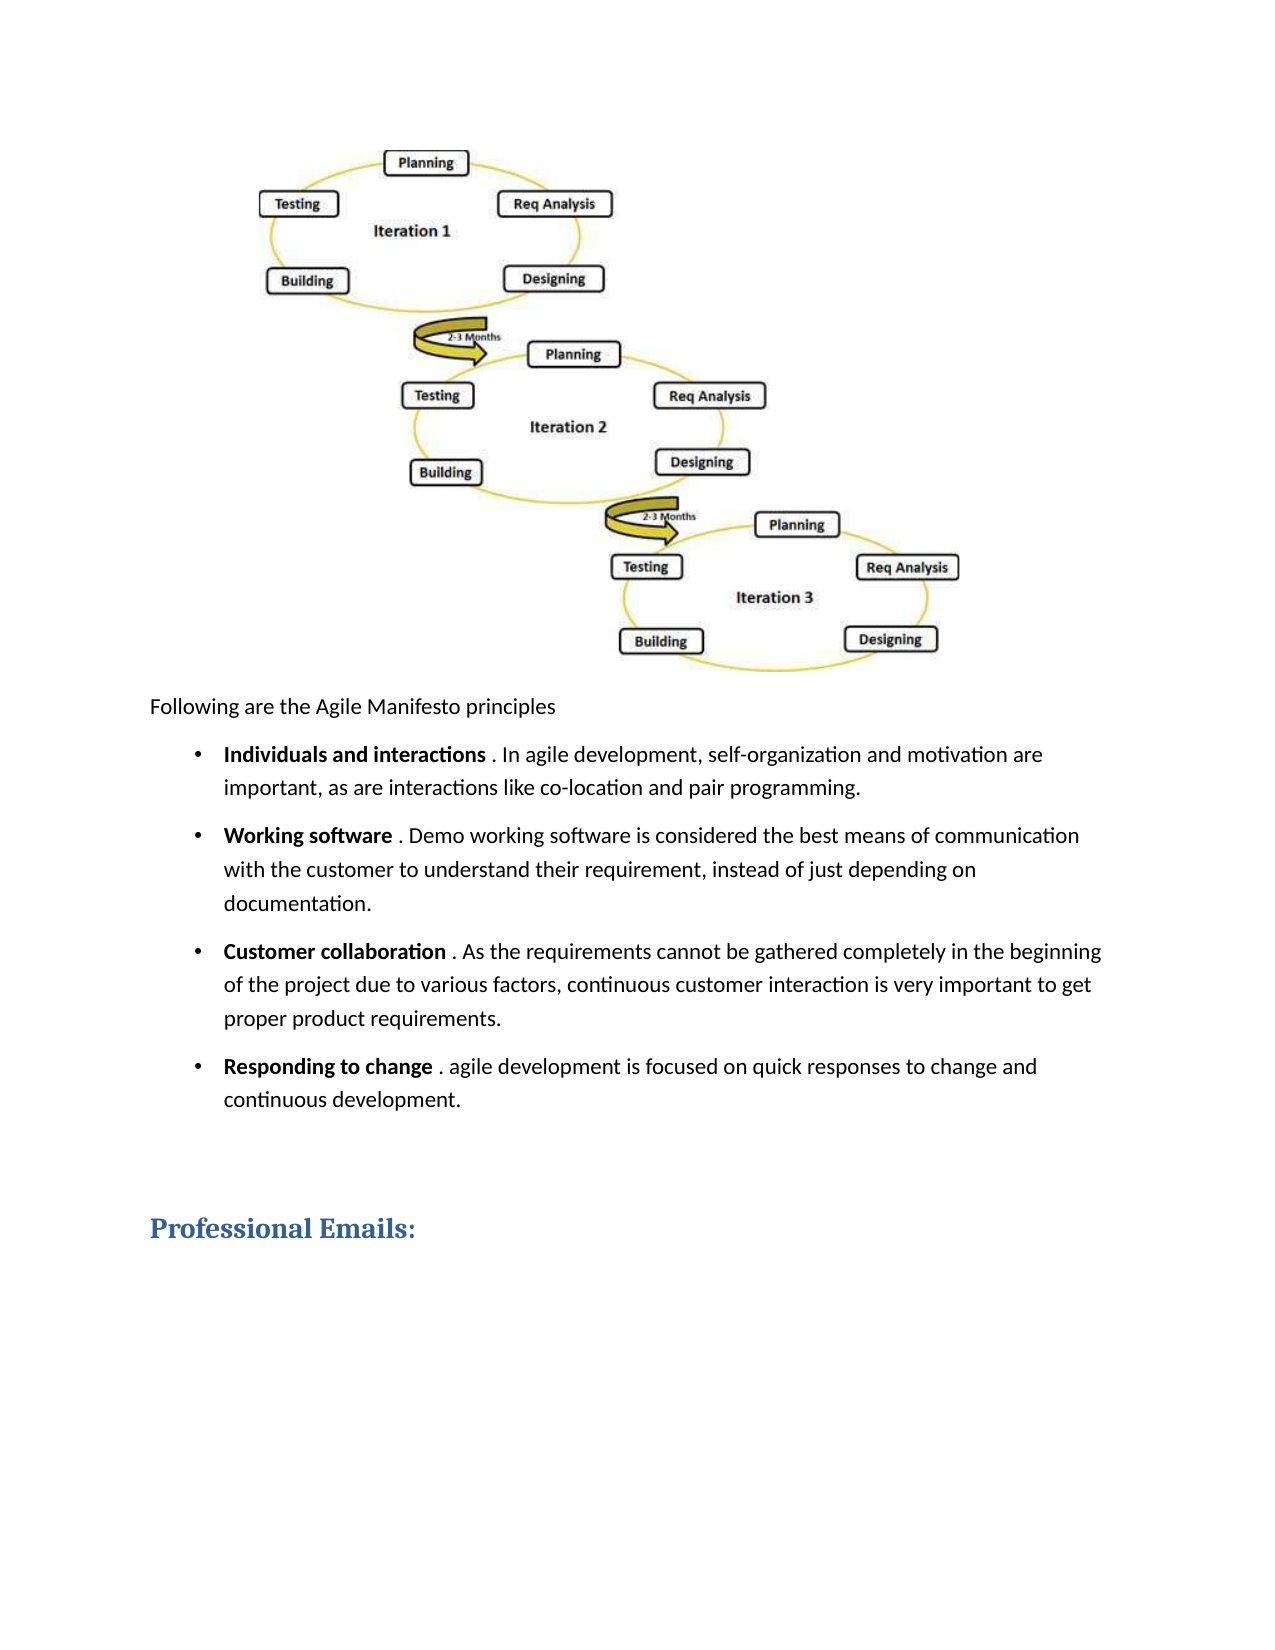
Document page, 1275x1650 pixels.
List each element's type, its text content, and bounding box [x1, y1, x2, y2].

subtitle Professional Emails: [150, 1212, 1125, 1245]
list Responding to change . agile development is focused on quick responses to change and continuous development. [194, 1052, 1125, 1114]
list Individuals and interactions . In agile development, self-organization and motivation are important, as are interactions like co-location and pair programming. [194, 740, 1125, 802]
list Customer collaboration . As the requirements cannot be gathered completely in the beginning of the project due to various factors, continuous customer interaction is very important to get proper product requirements. [194, 937, 1125, 1032]
text Following are the Agile Manifesto principles [150, 692, 1125, 720]
picture [258, 150, 960, 672]
list Working software . Demo working software is considered the best means of communication with the customer to understand their requirement, instead of just depending on documentation. [194, 822, 1125, 917]
